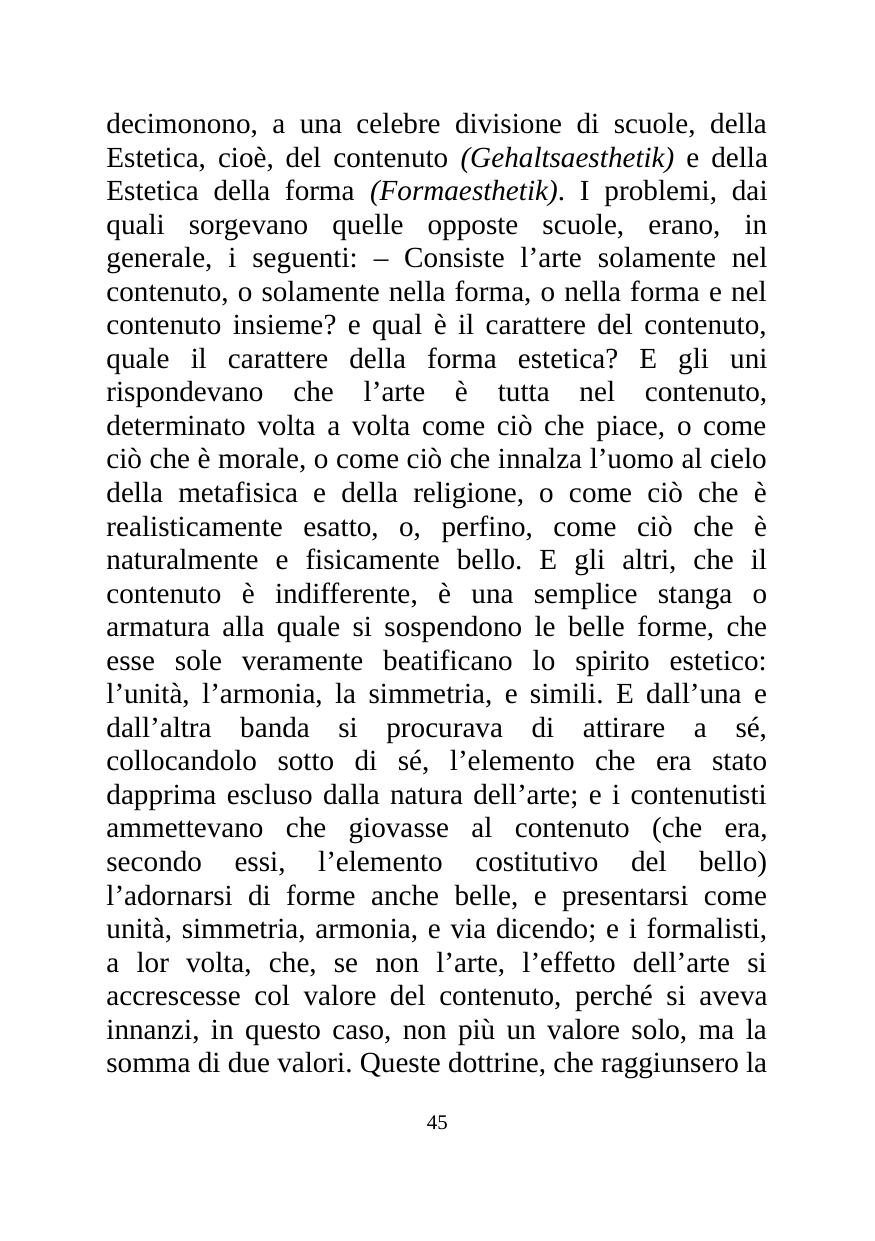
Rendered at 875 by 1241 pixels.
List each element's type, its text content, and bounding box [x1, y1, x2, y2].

text decimonono, a una celebre divisione di scuole, della Estetica, cioè, del contenuto (Gehaltsaesthetik) e della Estetica della forma (Formaesthetik). I problemi, dai quali sorgevano quelle opposte scuole, erano, in generale, i seguenti: – Consiste l’arte solamente nel contenuto, o solamente nella forma, o nella forma e nel contenuto insieme? e qual è il carattere del contenuto, quale il carattere della forma estetica? E gli uni rispondevano che l’arte è tutta nel contenuto, determinato volta a volta come ciò che piace, o come ciò che è morale, o come ciò che innalza l’uomo al cielo della metafisica e della religione, o come ciò che è realisticamente esatto, o, perfino, come ciò che è naturalmente e fisicamente bello. E gli altri, che il contenuto è indifferente, è una semplice stanga o armatura alla quale si sospendono le belle forme, che esse sole veramente beatificano lo spirito estetico: l’unità, l’armonia, la simmetria, e simili. E dall’una e dall’altra banda si procurava di attirare a sé, collocandolo sotto di sé, l’elemento che era stato dapprima escluso dalla natura dell’arte; e i contenutisti ammettevano che giovasse al contenuto (che era, secondo essi, l’elemento costitutivo del bello) l’adornarsi di forme anche belle, e presentarsi come unità, simmetria, armonia, e via dicendo; e i formalisti, a lor volta, che, se non l’arte, l’effetto dell’arte si accrescesse col valore del contenuto, perché si aveva innanzi, in questo caso, non più un valore solo, ma la somma di due valori. Queste dottrine, che raggiunsero la [106, 106, 768, 1079]
